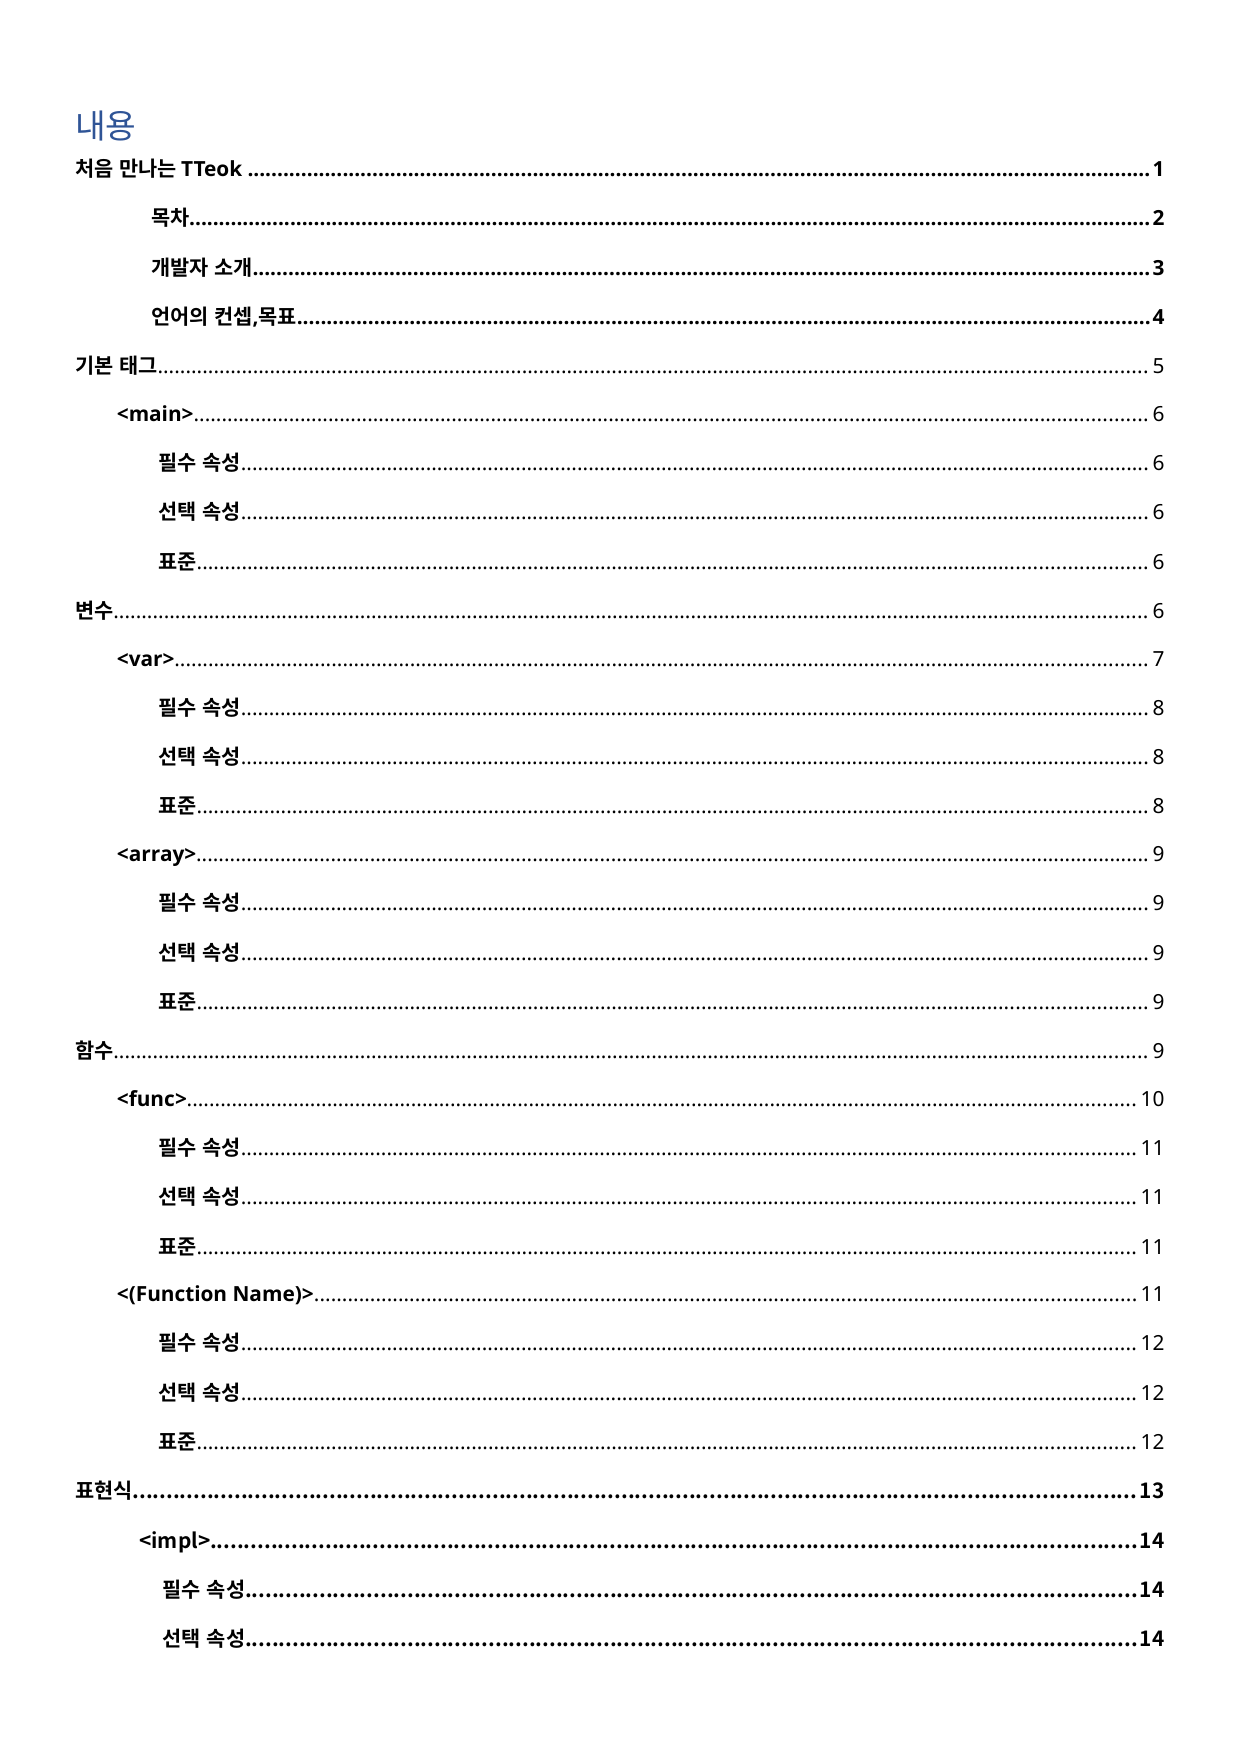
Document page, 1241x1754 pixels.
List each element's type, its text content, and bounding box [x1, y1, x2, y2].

text 선택 속성 8 [158, 740, 1165, 771]
text 필수 속성 6 [158, 446, 1165, 477]
text 선택 속성 14 [75, 1623, 1165, 1653]
text 필수 속성 11 [158, 1131, 1165, 1162]
text 처음 만나는TTeok 1 [75, 152, 1165, 182]
text 변수 6 [75, 594, 1165, 625]
text <func> 10 [117, 1084, 1165, 1112]
text 표준 6 [158, 545, 1165, 575]
text 선택 속성 11 [158, 1181, 1165, 1211]
text 표준 11 [158, 1230, 1165, 1260]
text <impl> 14 [75, 1524, 1165, 1554]
text 표준 12 [158, 1425, 1165, 1456]
text 필수 속성 8 [158, 691, 1165, 721]
text 언어의 컨셉,목표 4 [75, 300, 1165, 331]
text 선택 속성 9 [158, 936, 1165, 966]
text 필수 속성 9 [158, 886, 1165, 917]
text <array> 9 [117, 839, 1165, 868]
text 함수 9 [75, 1034, 1165, 1065]
text 표준 8 [158, 790, 1165, 820]
text 표현식 13 [75, 1475, 1165, 1505]
text <var> 7 [117, 644, 1165, 672]
text 선택 속성 12 [158, 1376, 1165, 1406]
text 필수 속성 14 [75, 1573, 1165, 1603]
text 목차 2 [75, 201, 1165, 232]
text 기본 태그 5 [75, 349, 1165, 380]
text <(Function Name)> 11 [117, 1279, 1165, 1308]
text 개발자 소개 3 [75, 251, 1165, 281]
text 선택 속성 6 [158, 496, 1165, 526]
text 표준 9 [158, 985, 1165, 1016]
text 필수 속성 12 [158, 1327, 1165, 1357]
text <main> 6 [117, 399, 1165, 427]
subtitle 내용 [75, 100, 1165, 148]
